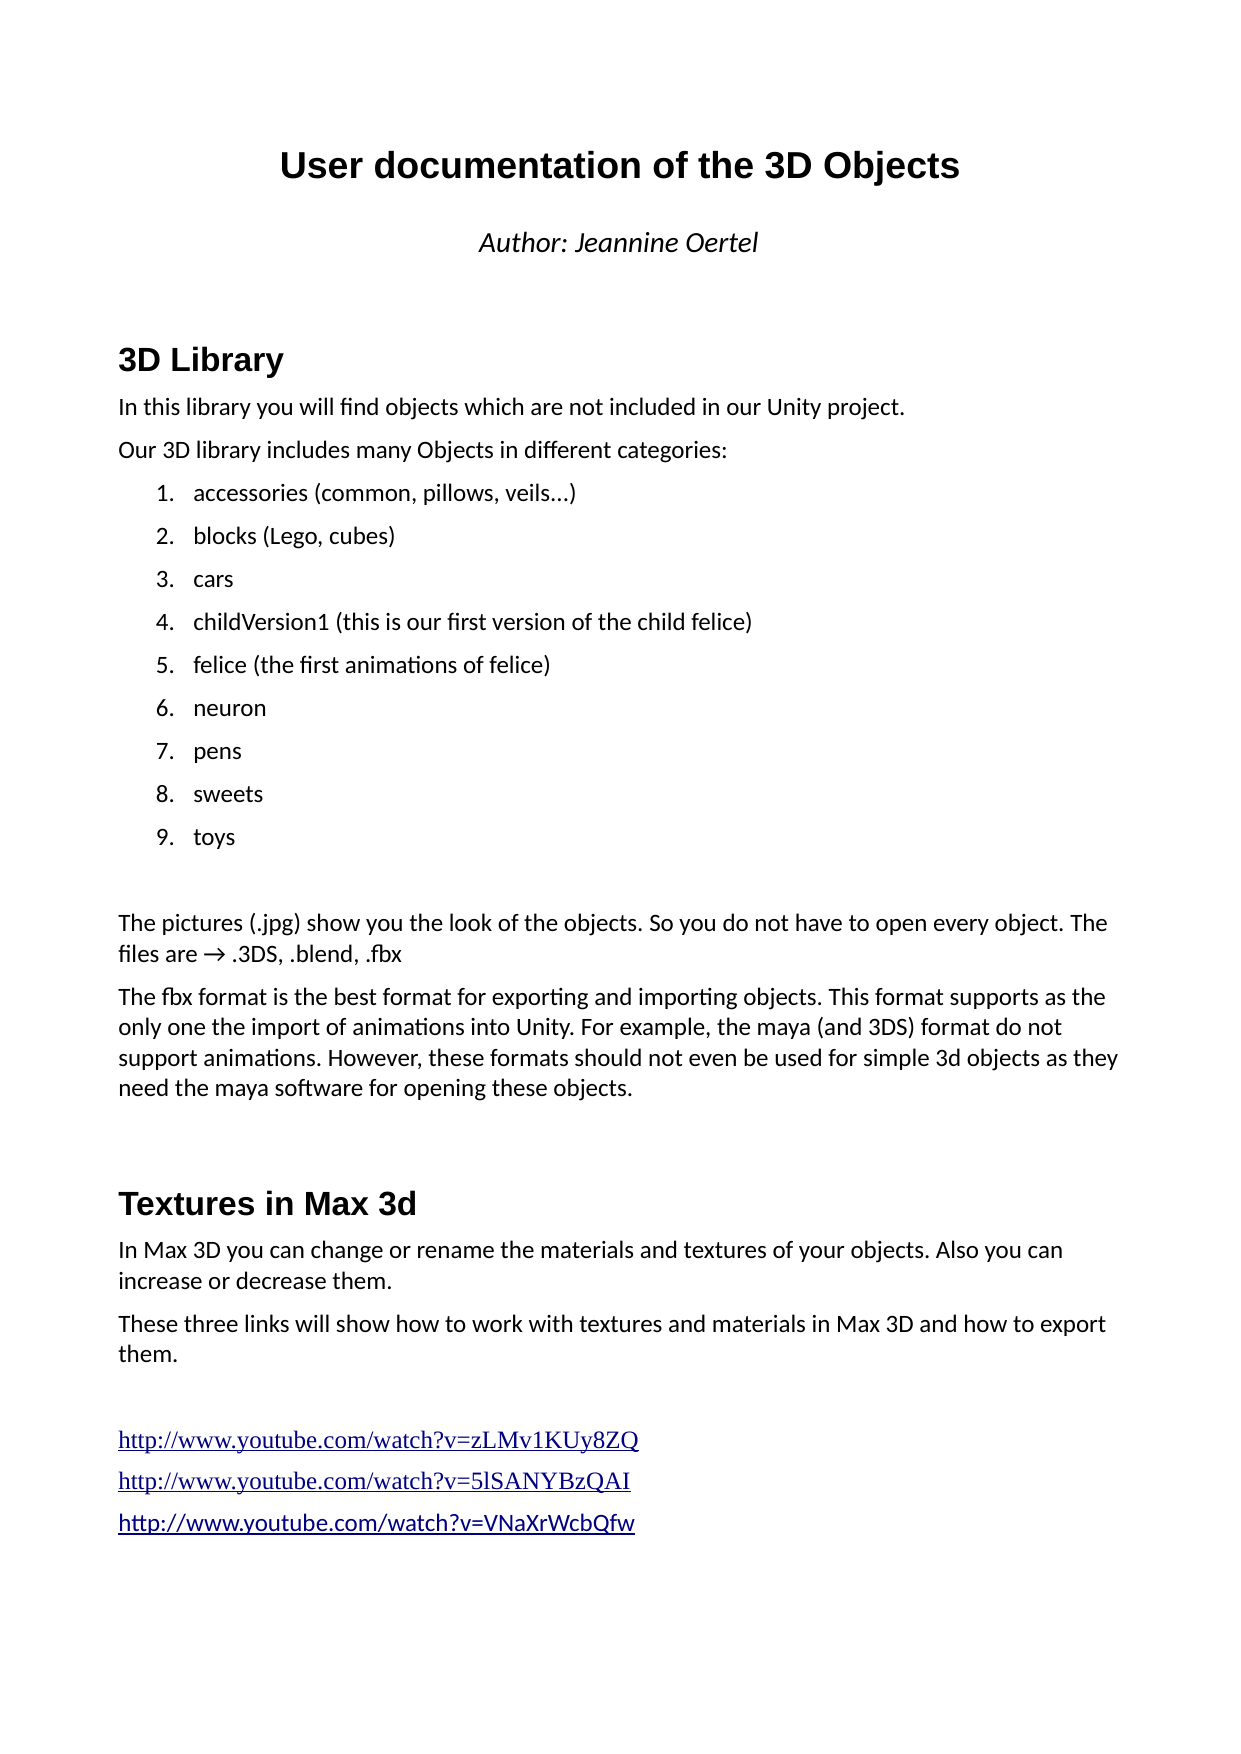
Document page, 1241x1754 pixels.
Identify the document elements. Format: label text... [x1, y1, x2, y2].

text http://www.youtube.com/watch?v=VNaXrWcbQfw [118, 1507, 1122, 1538]
subtitle Textures in Max 3d [118, 1183, 1122, 1222]
subtitle 3D Library [118, 340, 1122, 378]
text The pictures (.jpg) show you the look of the objects. So you do not have to open every object. The files are → .3DS, .blend, .fbx [118, 907, 1122, 968]
text The fbx format is the best format for exporting and importing objects. This format supports as the only one the import of animations into Unity. For example, the maya (and 3DS) format do not support animations. However, these formats should not even be used for simple 3d objects as they need the maya software for opening these objects. [118, 981, 1122, 1103]
list cars [156, 563, 1122, 594]
text These three links will show how to work with textures and materials in Max 3D and how to export them. [118, 1308, 1122, 1369]
list childVersion1 (this is our first version of the child felice) [156, 606, 1122, 637]
list neuron [156, 692, 1122, 723]
text http://www.youtube.com/watch?v=zLMv1KUy8ZQ [118, 1425, 1122, 1453]
subtitle Author: Jeannine Oertel [118, 224, 1122, 259]
list accessories (common, pillows, veils...) [156, 477, 1122, 508]
text http://www.youtube.com/watch?v=5lSANYBzQAI [118, 1466, 1122, 1495]
list sweets [156, 778, 1122, 809]
list toys [156, 821, 1122, 852]
list blocks (Lego, cubes) [156, 520, 1122, 551]
list pens [156, 735, 1122, 766]
text Our 3D library includes many Objects in different categories: [118, 434, 1122, 464]
list felice (the first animations of felice) [156, 649, 1122, 680]
title User documentation of the 3D Objects [118, 143, 1122, 186]
text In this library you will find objects which are not included in our Unity project. [118, 391, 1122, 422]
text In Max 3D you can change or rename the materials and textures of your objects. Also you can increase or decrease them. [118, 1234, 1122, 1296]
